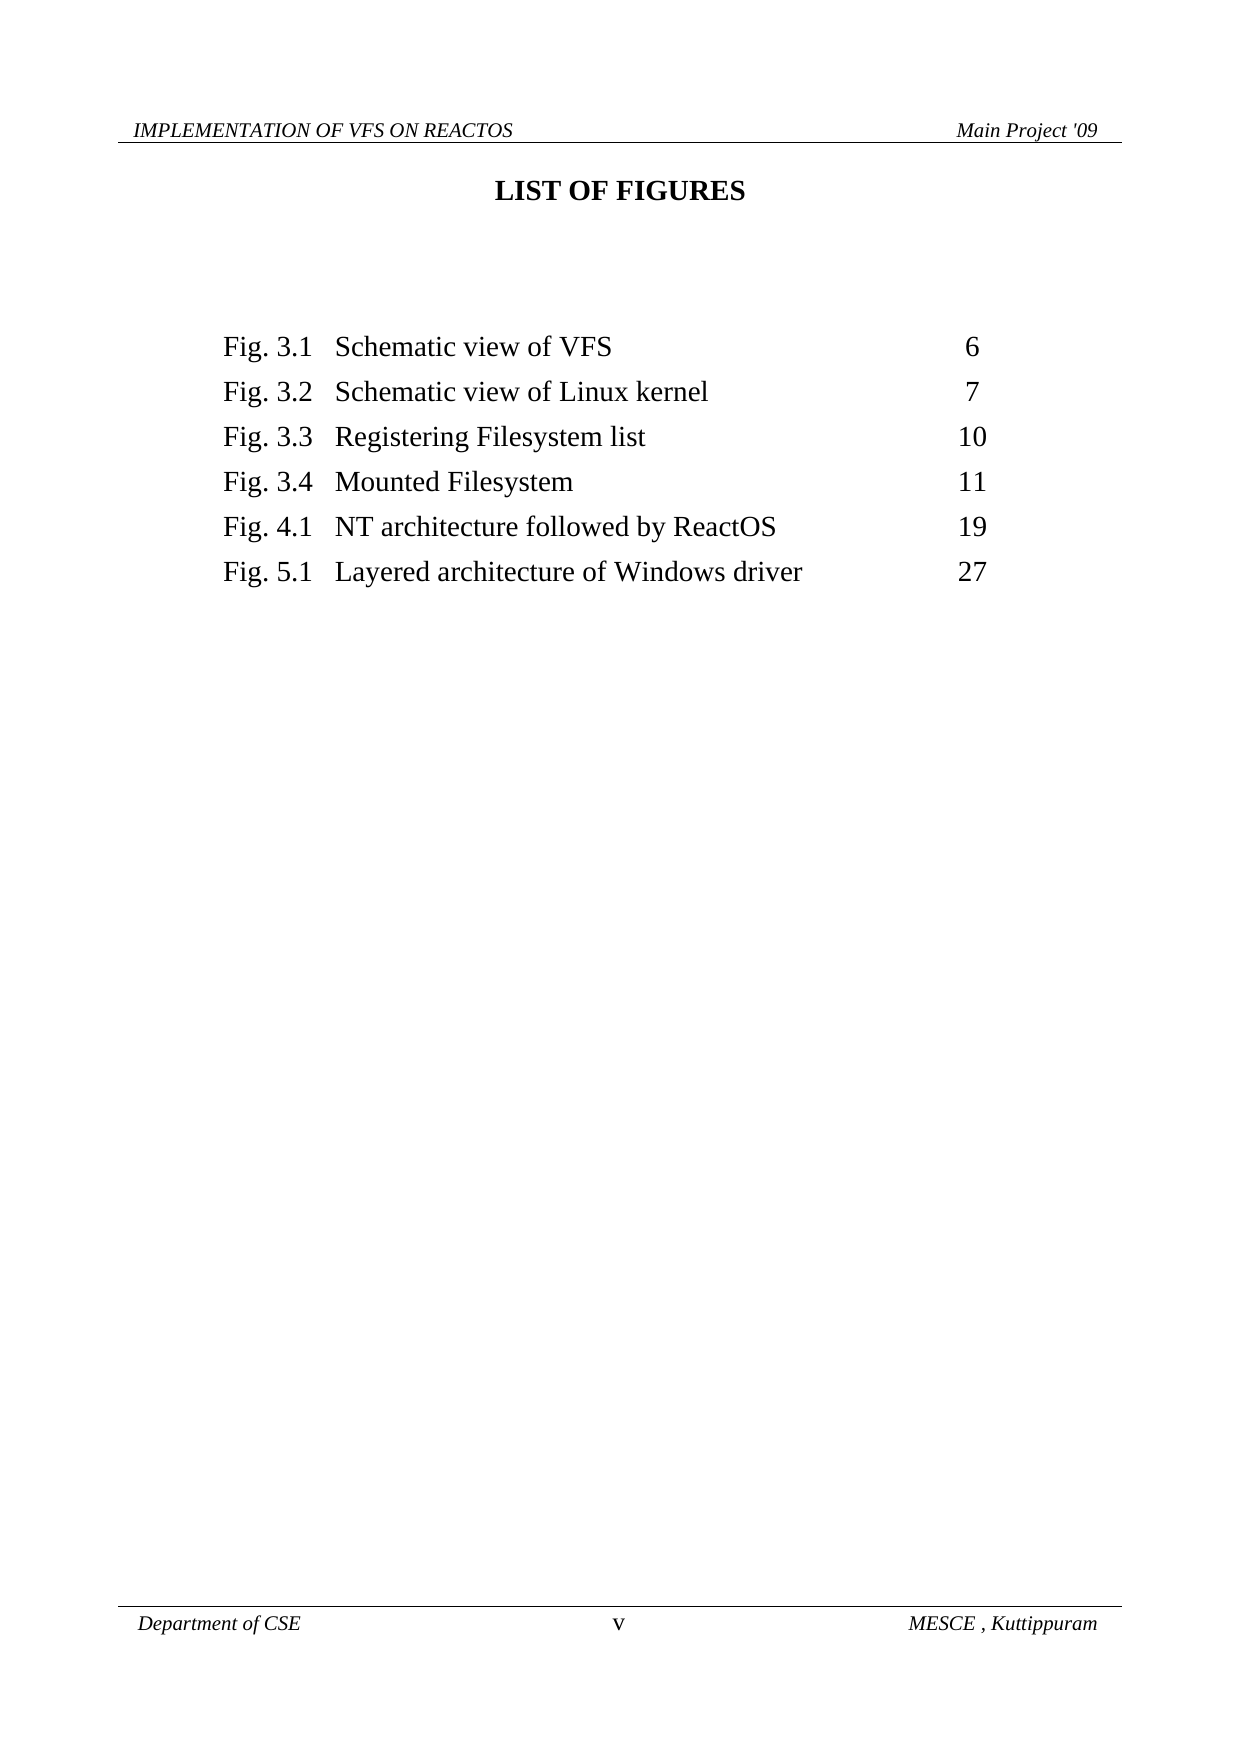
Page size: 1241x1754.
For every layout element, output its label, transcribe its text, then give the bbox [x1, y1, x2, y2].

table_header 6 [911, 324, 1033, 369]
table_cell NT architecture followed by ReactOS [329, 504, 911, 549]
table_cell 11 [911, 459, 1033, 504]
table_header Fig. 3.1 [207, 324, 329, 369]
text LIST OF FIGURES [118, 173, 1122, 206]
table_cell 7 [911, 369, 1033, 414]
table_cell 19 [911, 504, 1033, 549]
table_cell Mounted Filesystem [329, 459, 911, 504]
table_cell Fig. 5.1 [207, 549, 329, 594]
table_cell Fig. 3.4 [207, 459, 329, 504]
table_cell Fig. 3.3 [207, 414, 329, 459]
table_header Schematic view of VFS [329, 324, 911, 369]
table_cell Fig. 3.2 [207, 369, 329, 414]
table_cell Registering Filesystem list [329, 414, 911, 459]
table_cell 27 [911, 549, 1033, 594]
table_cell Layered architecture of Windows driver [329, 549, 911, 594]
table_cell Fig. 4.1 [207, 504, 329, 549]
table_cell Schematic view of Linux kernel [329, 369, 911, 414]
table_cell 10 [911, 414, 1033, 459]
